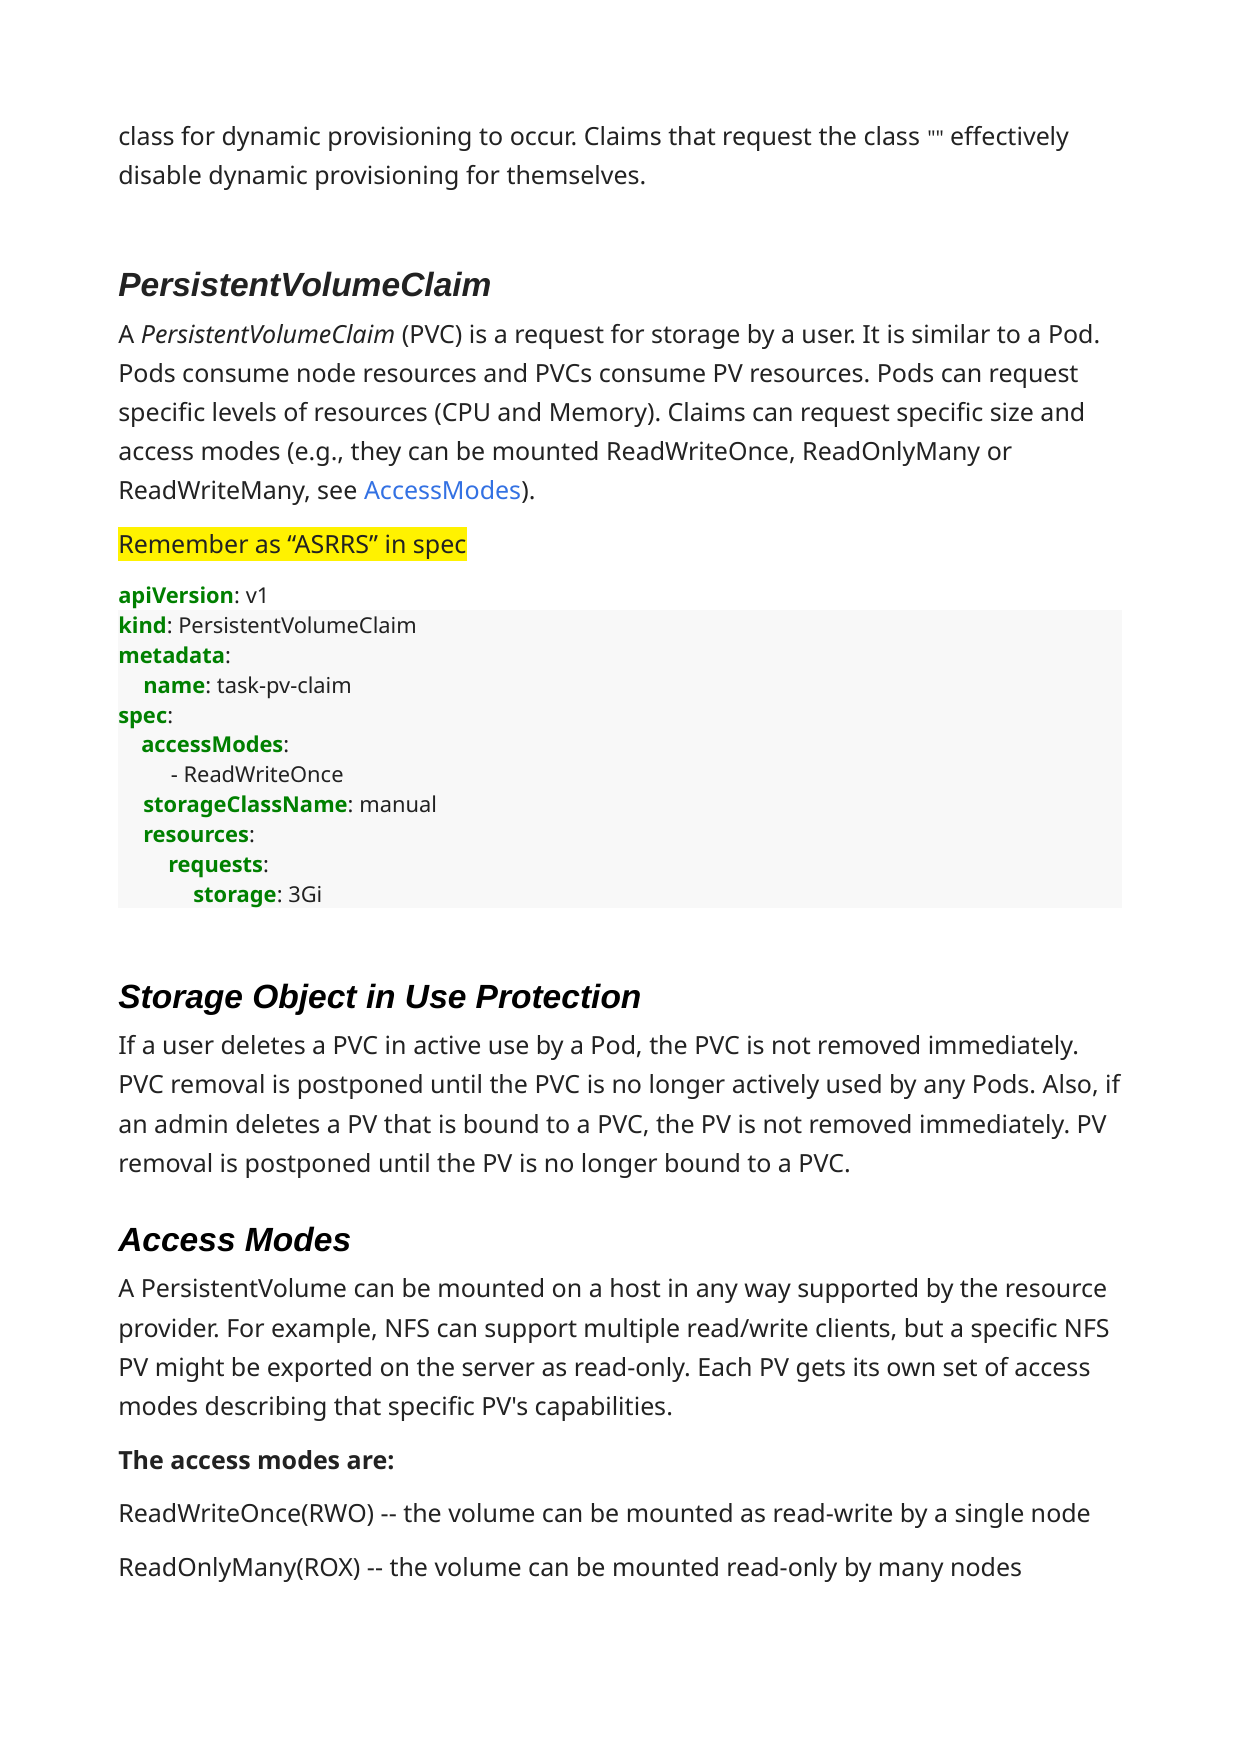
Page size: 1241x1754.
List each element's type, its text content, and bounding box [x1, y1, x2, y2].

subtitle Storage Object in Use Protection [118, 977, 1122, 1015]
text spec: [118, 699, 1122, 729]
text A PersistentVolume can be mounted on a host in any way supported by the resource provider. For example, NFS can support multiple read/write clients, but a specific NFS PV might be exported on the server as read-only. Each PV gets its own set of access modes describing that specific PV's capabilities. [118, 1271, 1122, 1423]
text storageClassName: manual [118, 789, 1122, 819]
text ReadOnlyMany(ROX) -- the volume can be mounted read-only by many nodes [118, 1550, 1122, 1584]
text name: task-pv-claim [118, 670, 1122, 699]
text metadata: [118, 640, 1122, 670]
text If a user deletes a PVC in active use by a Pod, the PVC is not removed immediately. PVC removal is postponed until the PVC is no longer actively used by any Pods. Also, if an admin deletes a PV that is bound to a PVC, the PV is not removed immediately. PV removal is postponed until the PV is no longer bound to a PVC. [118, 1028, 1122, 1179]
subtitle Access Modes [118, 1220, 1122, 1259]
text Remember as “ASRRS” in spec [118, 527, 1122, 561]
text requests: [118, 849, 1122, 878]
text The access modes are: [118, 1442, 1122, 1476]
text accessModes: [118, 729, 1122, 759]
text - ReadWriteOnce [118, 759, 1122, 789]
text resources: [118, 819, 1122, 849]
text class for dynamic provisioning to occur. Claims that request the class "" effectively disable dynamic provisioning for themselves. [118, 118, 1122, 191]
text storage: 3Gi [118, 878, 1122, 908]
text apiVersion: v1 [118, 580, 1122, 610]
text kind: PersistentVolumeClaim [118, 610, 1122, 640]
text A PersistentVolumeClaim (PVC) is a request for storage by a user. It is similar to a Pod. Pods consume node resources and PVCs consume PV resources. Pods can request specific levels of resources (CPU and Memory). Claims can request specific size and access modes (e.g., they can be mounted ReadWriteOnce, ReadOnlyMany or ReadWriteMany, see AccessModes). [118, 316, 1122, 507]
text ReadWriteOnce(RWO) -- the volume can be mounted as read-write by a single node [118, 1496, 1122, 1530]
subtitle PersistentVolumeClaim [118, 265, 1122, 304]
